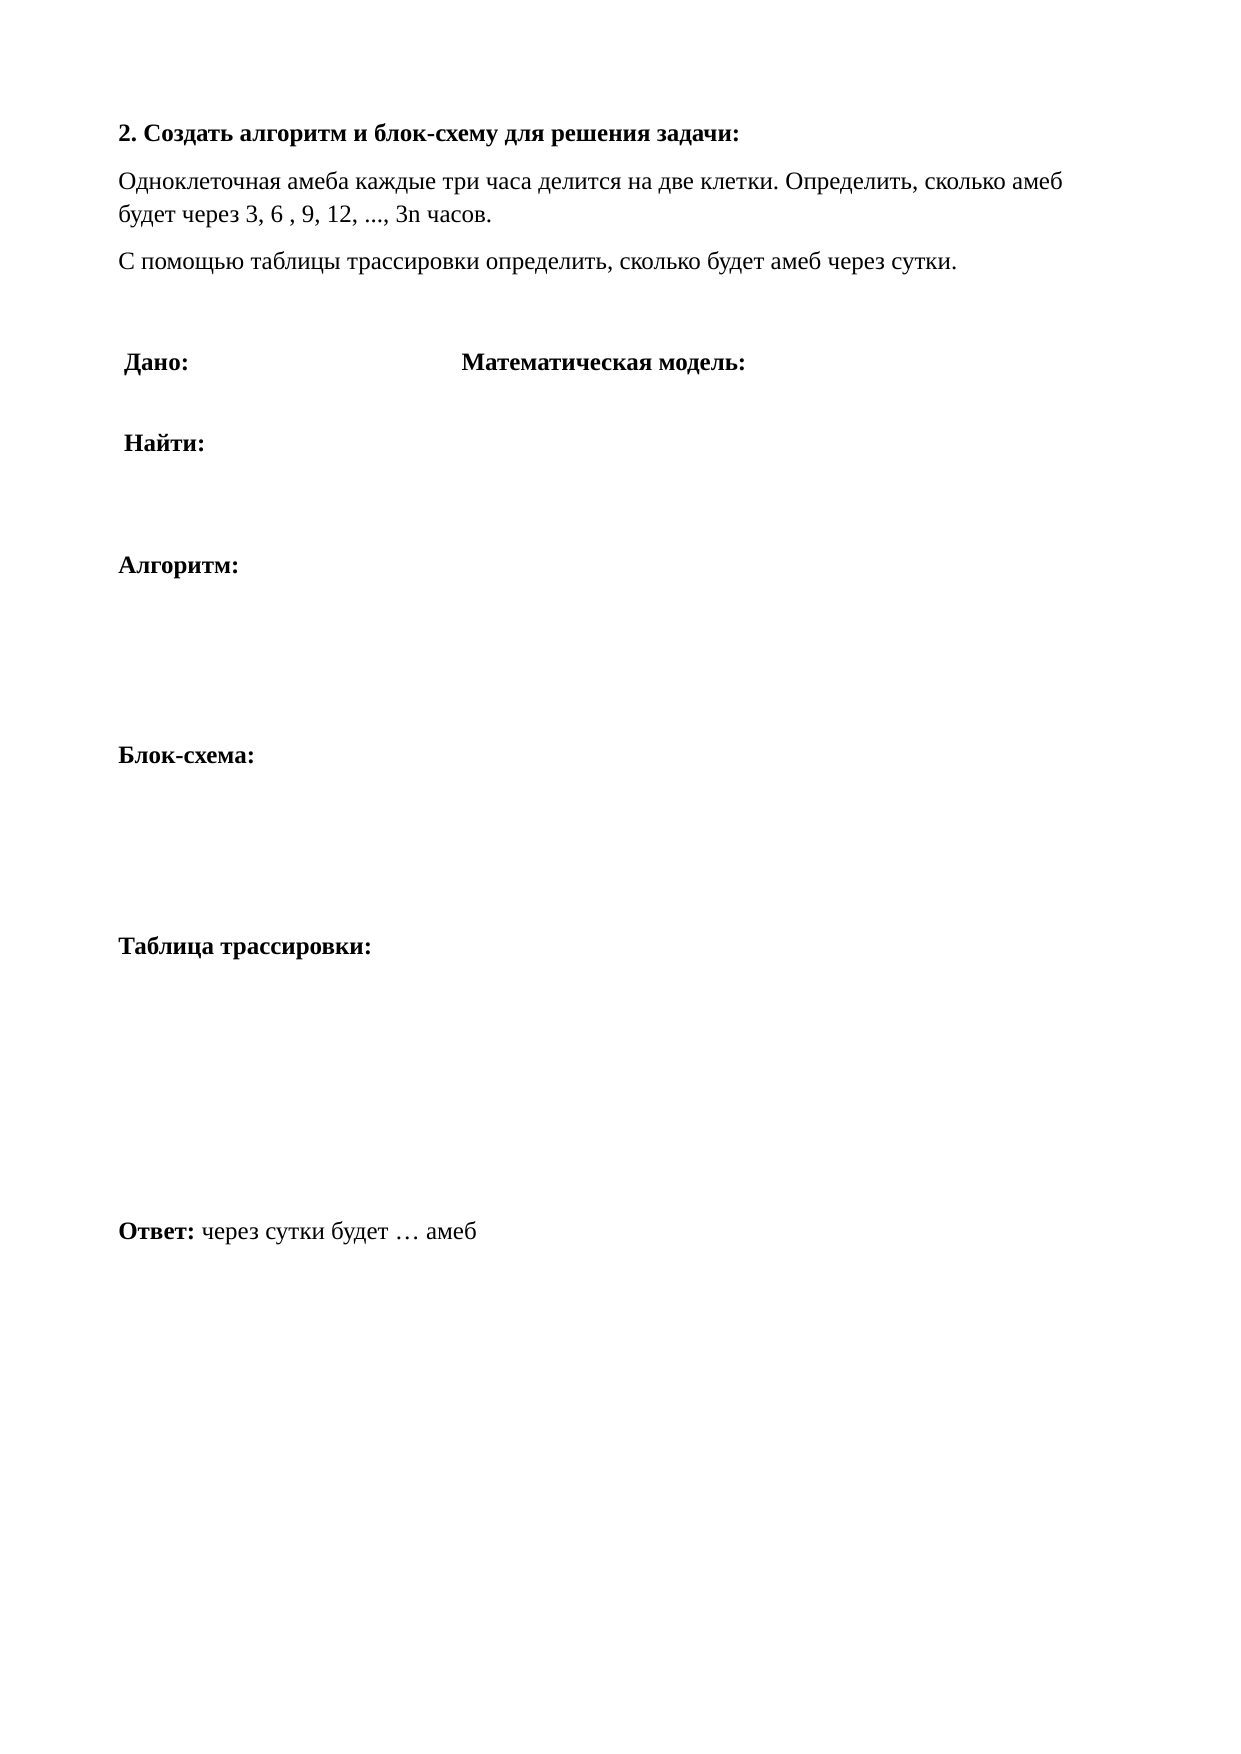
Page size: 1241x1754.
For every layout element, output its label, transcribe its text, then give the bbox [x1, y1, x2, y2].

text Таблица трассировки: [118, 931, 1122, 959]
text 2. Создать алгоритм и блок-схему для решения задачи: [118, 118, 1122, 147]
table_cell Найти: [118, 422, 456, 462]
text Блок-схема: [118, 740, 1122, 769]
text Одноклеточная амеба каждые три часа делится на две клет­ки. Определить, сколько амеб будет через 3, 6 , 9, 12, ..., 3n часов. [118, 166, 1122, 227]
table_cell [118, 462, 456, 502]
table_cell [456, 382, 1123, 502]
text Алгоритм: [118, 550, 1122, 579]
table_cell [118, 382, 456, 422]
table_header Дано: [118, 342, 456, 382]
text Ответ: через сутки будет … амеб [118, 1216, 1122, 1245]
table_header Математическая модель: [456, 342, 1123, 382]
text С помощью таблицы трассировки определить, сколько будет амеб через сутки. [118, 246, 1122, 275]
